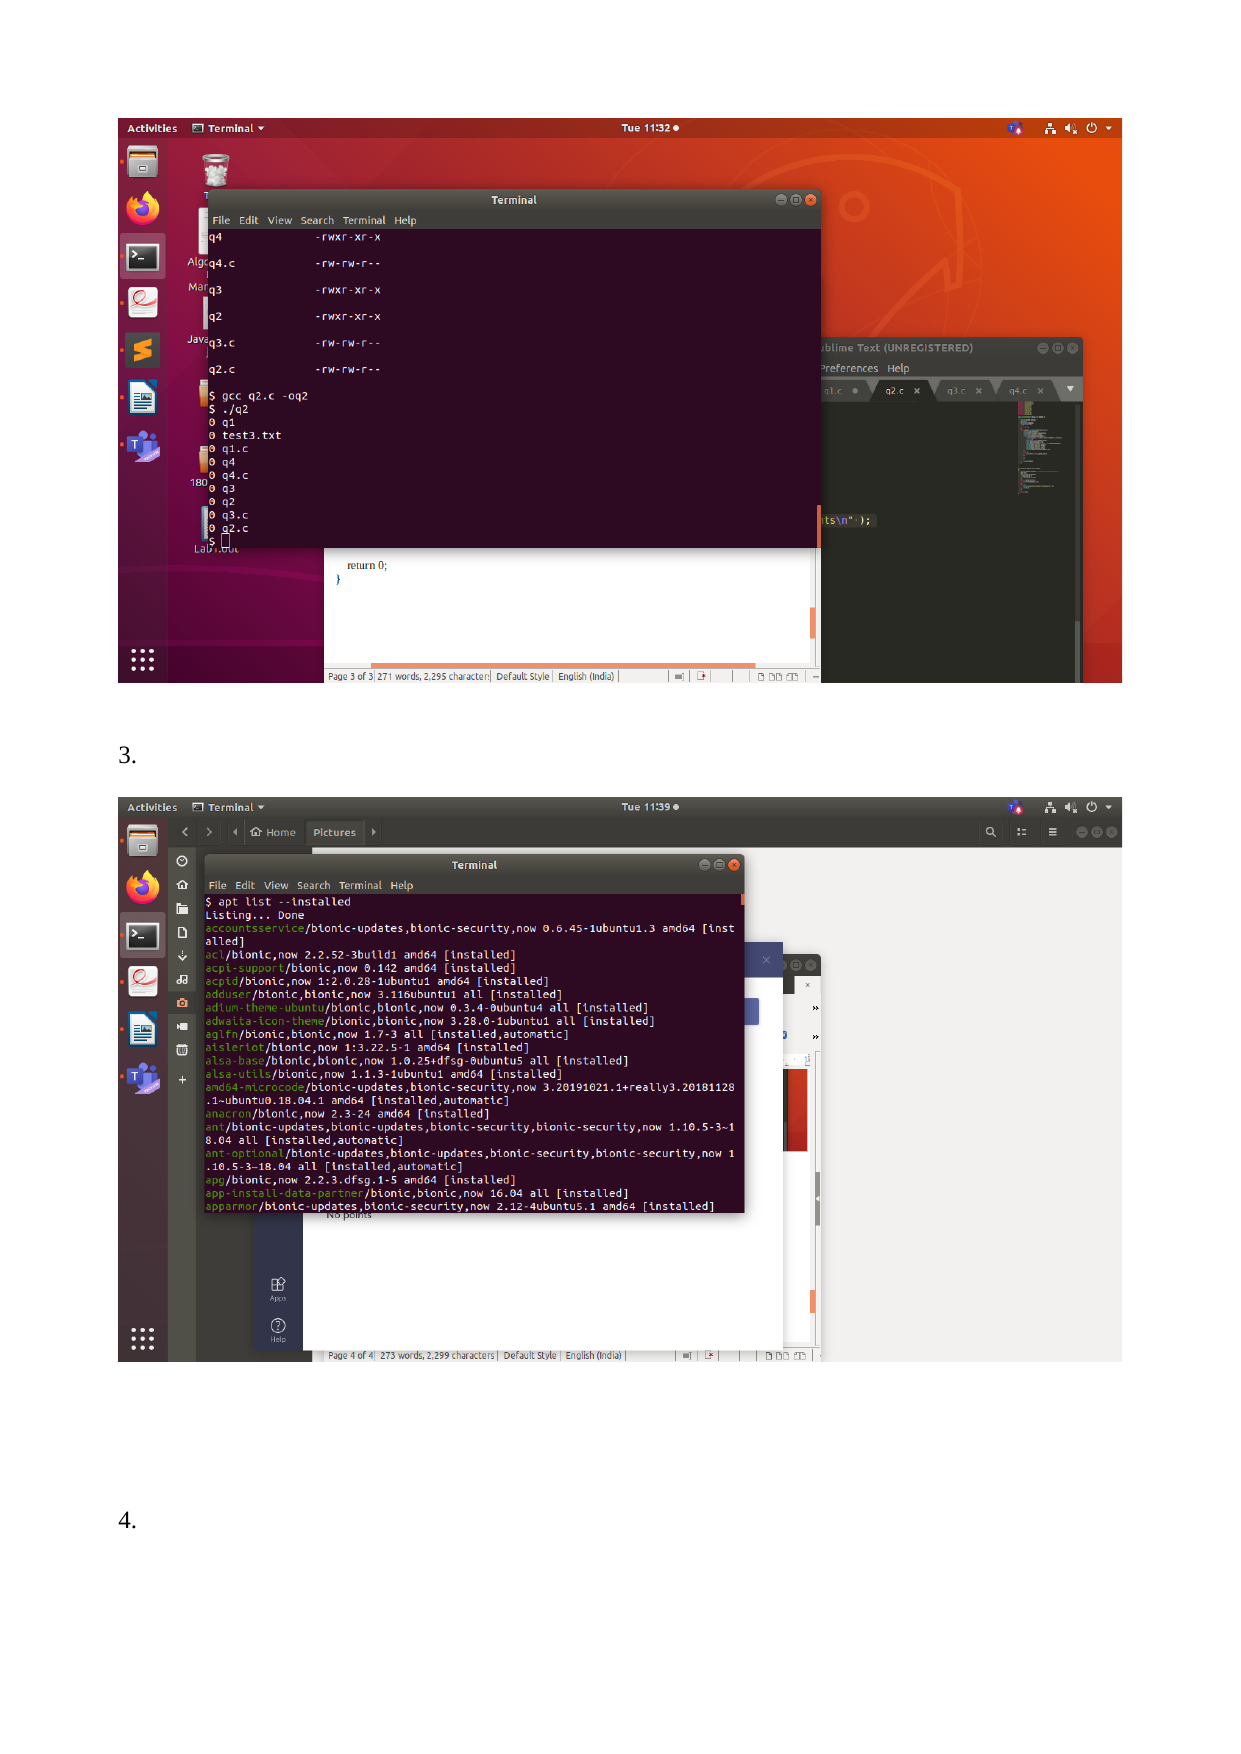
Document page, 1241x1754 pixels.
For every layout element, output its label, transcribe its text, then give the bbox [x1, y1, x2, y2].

text 4. [118, 1506, 1122, 1534]
picture [118, 797, 1123, 1362]
text 3. [118, 740, 1122, 769]
picture [118, 118, 1123, 683]
